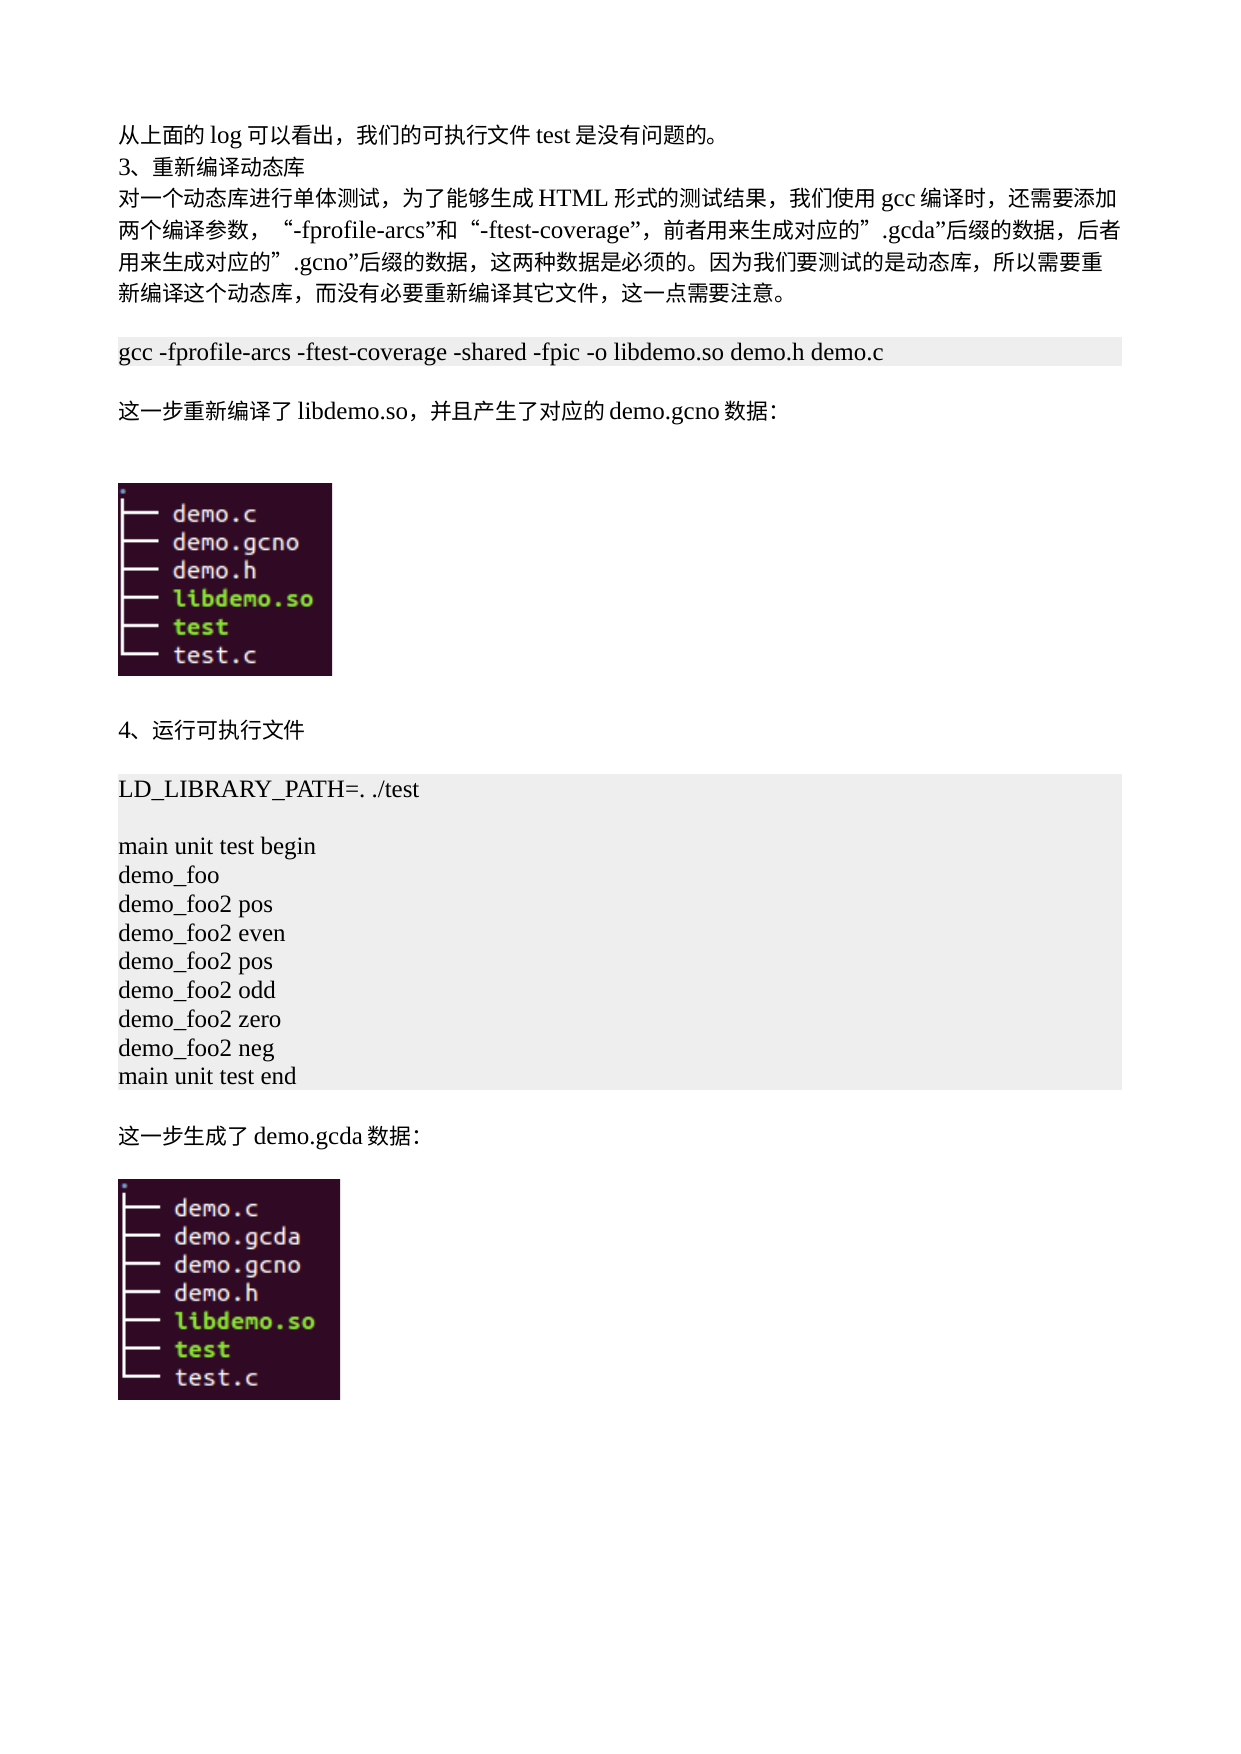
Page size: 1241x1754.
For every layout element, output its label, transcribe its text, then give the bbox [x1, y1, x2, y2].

picture [118, 483, 333, 676]
text 从上面的log可以看出，我们的可执行文件test是没有问题的。 [118, 118, 1122, 150]
text demo_foo2 pos [118, 889, 1122, 918]
text main unit test begin [118, 831, 1122, 860]
text demo_foo2 neg [118, 1033, 1122, 1061]
text 这一步生成了demo.gcda数据： [118, 1119, 1122, 1151]
text demo_foo [118, 860, 1122, 889]
text 3、重新编译动态库 [118, 150, 1122, 181]
text demo_foo2 even [118, 918, 1122, 946]
text demo_foo2 odd [118, 975, 1122, 1004]
text main unit test end [118, 1061, 1122, 1090]
text 4、运行可执行文件 [118, 713, 1122, 745]
text demo_foo2 pos [118, 946, 1122, 975]
text demo_foo2 zero [118, 1004, 1122, 1033]
text 这一步重新编译了libdemo.so，并且产生了对应的demo.gcno数据： [118, 394, 1122, 426]
picture [118, 1179, 340, 1400]
text gcc -fprofile-arcs -ftest-coverage -shared -fpic -o libdemo.so demo.h demo.c [118, 337, 1122, 366]
text 对一个动态库进行单体测试，为了能够生成HTML形式的测试结果，我们使用gcc编译时，还需要添加两个编译参数，“-fprofile-arcs”和“-ftest-coverage”，前者用来生成对应的”.gcda”后缀的数据，后者用来生成对应的”.gcno”后缀的数据，这两种数据是必须的。因为我们要测试的是动态库，所以需要重新编译这个动态库，而没有必要重新编译其它文件，这一点需要注意。 [118, 181, 1122, 308]
text LD_LIBRARY_PATH=. ./test [118, 774, 1122, 803]
